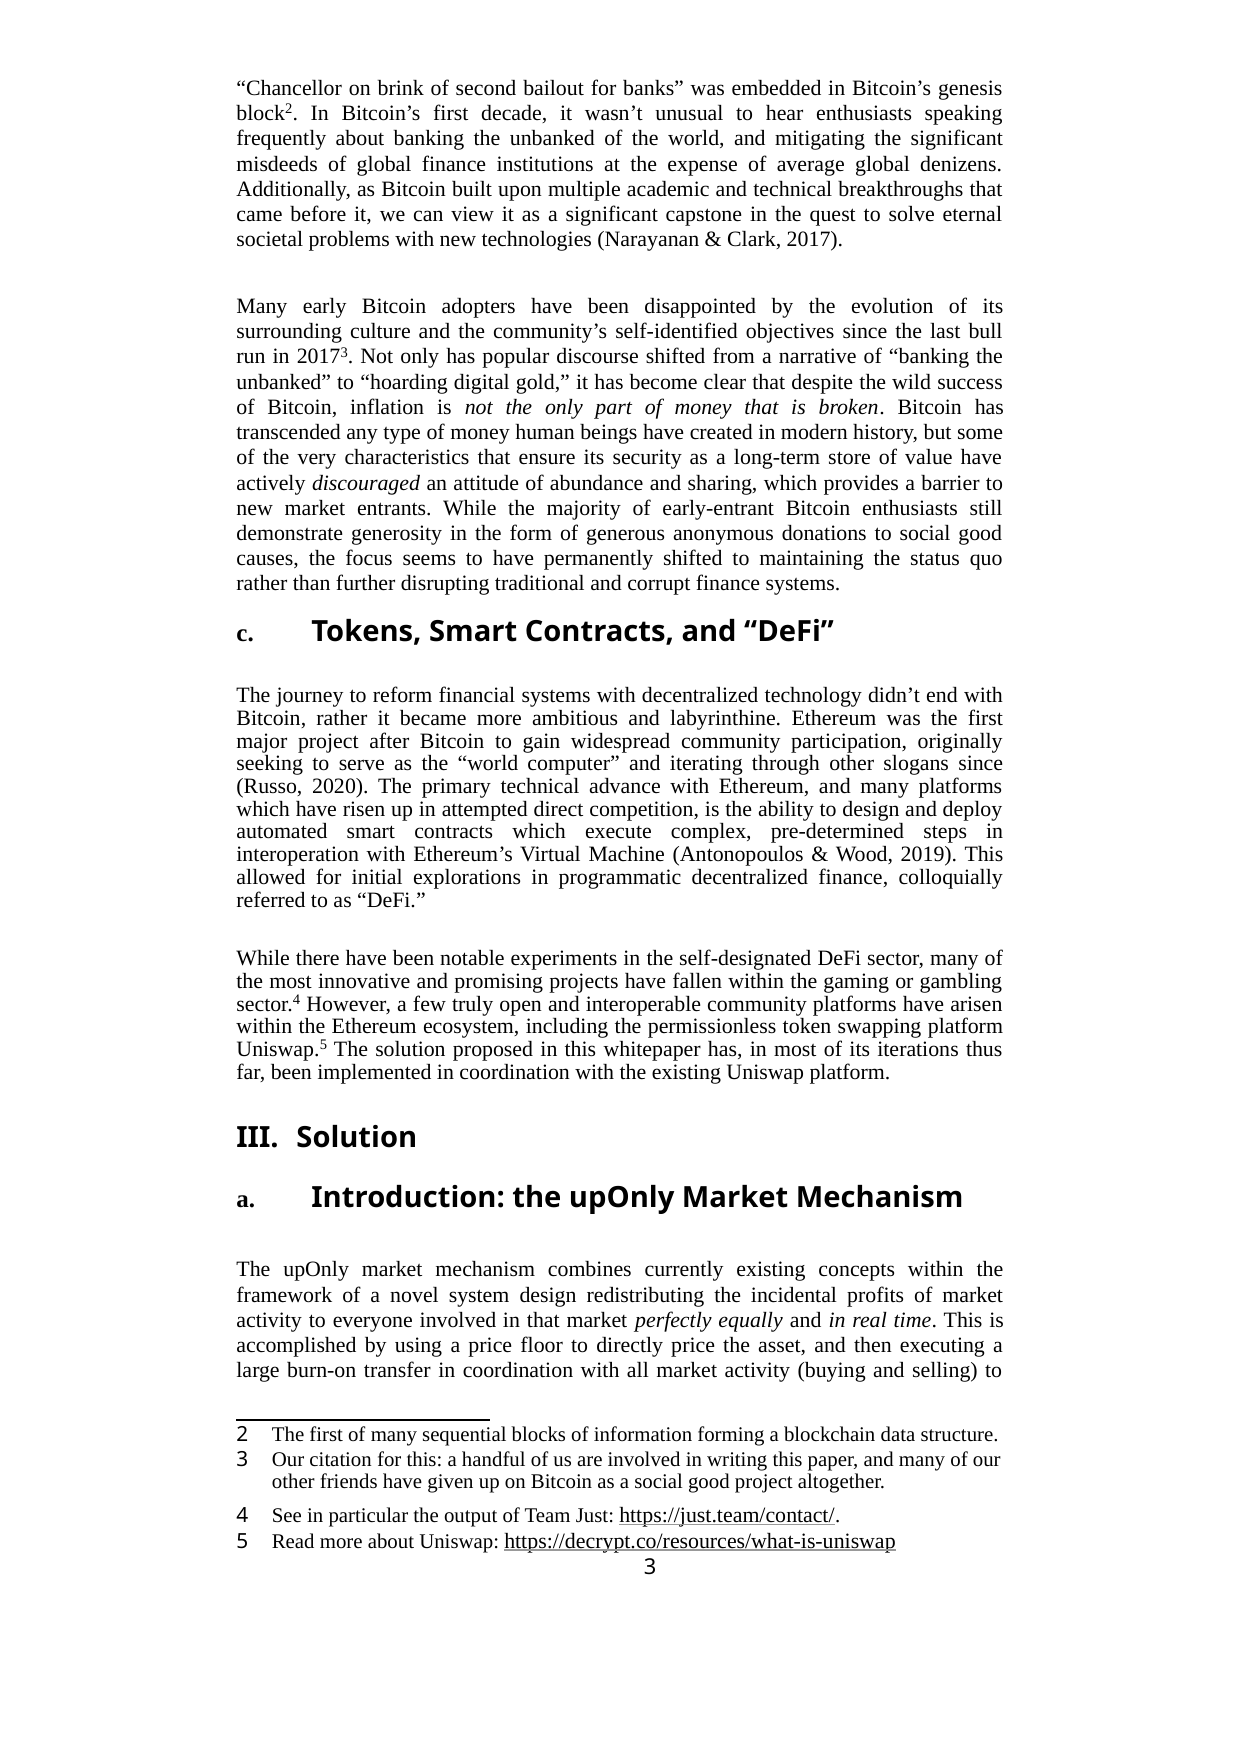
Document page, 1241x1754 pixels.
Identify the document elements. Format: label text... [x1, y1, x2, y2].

text The journey to reform financial systems with decentralized technology didn’t end with Bitcoin, rather it became more ambitious and labyrinthine. Ethereum was the first major project after Bitcoin to gain widespread community participation, originally seeking to serve as the “world computer” and iterating through other slogans since (Russo, 2020). The primary technical advance with Ethereum, and many platforms which have risen up in attempted direct competition, is the ability to design and deploy automated smart contracts which execute complex, pre-determined steps in interoperation with Ethereum’s Virtual Machine (Antonopoulos & Wood, 2019). This allowed for initial explorations in programmatic decentralized finance, colloquially referred to as “DeFi.” [236, 685, 1004, 912]
text See in particular the output of Team Just: https://just.team/contact/. [236, 1502, 1004, 1528]
subtitle Solution [236, 1119, 1004, 1155]
text Read more about Uniswap: https://decrypt.co/resources/what-is-uniswap [236, 1528, 1004, 1553]
text The first of many sequential blocks of information forming a blockchain data structure. [236, 1421, 1004, 1446]
text While there have been notable experiments in the self-designated DeFi sector, many of the most innovative and promising projects have fallen within the gaming or gambling sector. However, a few truly open and interoperable community platforms have arisen within the Ethereum ecosystem, including the permissionless token swapping platform Uniswap. The solution proposed in this whitepaper has, in most of its iterations thus far, been implemented in coordination with the existing Uniswap platform. [236, 948, 1004, 1084]
text “Chancellor on brink of second bailout for banks” was embedded in Bitcoin’s genesis block. In Bitcoin’s first decade, it wasn’t unusual to hear enthusiasts speaking frequently about banking the unbanked of the world, and mitigating the significant misdeeds of global finance institutions at the expense of average global denizens. Additionally, as Bitcoin built upon multiple academic and technical breakthroughs that came before it, we can view it as a significant capstone in the quest to solve eternal societal problems with new technologies (Narayanan & Clark, 2017). [236, 75, 1004, 251]
text Our citation for this: a handful of us are involved in writing this paper, and many of our other friends have given up on Bitcoin as a social good project altogether. [236, 1446, 1004, 1493]
text The upOnly market mechanism combines currently existing concepts within the framework of a novel system design redistributing the incidental profits of market activity to everyone involved in that market perfectly equally and in real time. This is accomplished by using a price floor to directly price the asset, and then executing a large burn-on transfer in coordination with all market activity (buying and selling) to [236, 1256, 1004, 1382]
subtitle Introduction: the upOnly Market Mechanism [236, 1179, 1004, 1215]
text Many early Bitcoin adopters have been disappointed by the evolution of its surrounding culture and the community’s self-identified objectives since the last bull run in 2017. Not only has popular discourse shifted from a narrative of “banking the unbanked” to “hoarding digital gold,” it has become clear that despite the wild success of Bitcoin, inflation is not the only part of money that is broken. Bitcoin has transcended any type of money human beings have created in modern history, but some of the very characteristics that ensure its security as a long-term store of value have actively discouraged an attitude of abundance and sharing, which provides a barrier to new market entrants. While the majority of early-entrant Bitcoin enthusiasts still demonstrate generosity in the form of generous anonymous donations to social good causes, the focus seems to have permanently shifted to maintaining the status quo rather than further disrupting traditional and corrupt finance systems. [236, 293, 1004, 596]
subtitle Tokens, Smart Contracts, and “DeFi” [236, 613, 1004, 649]
